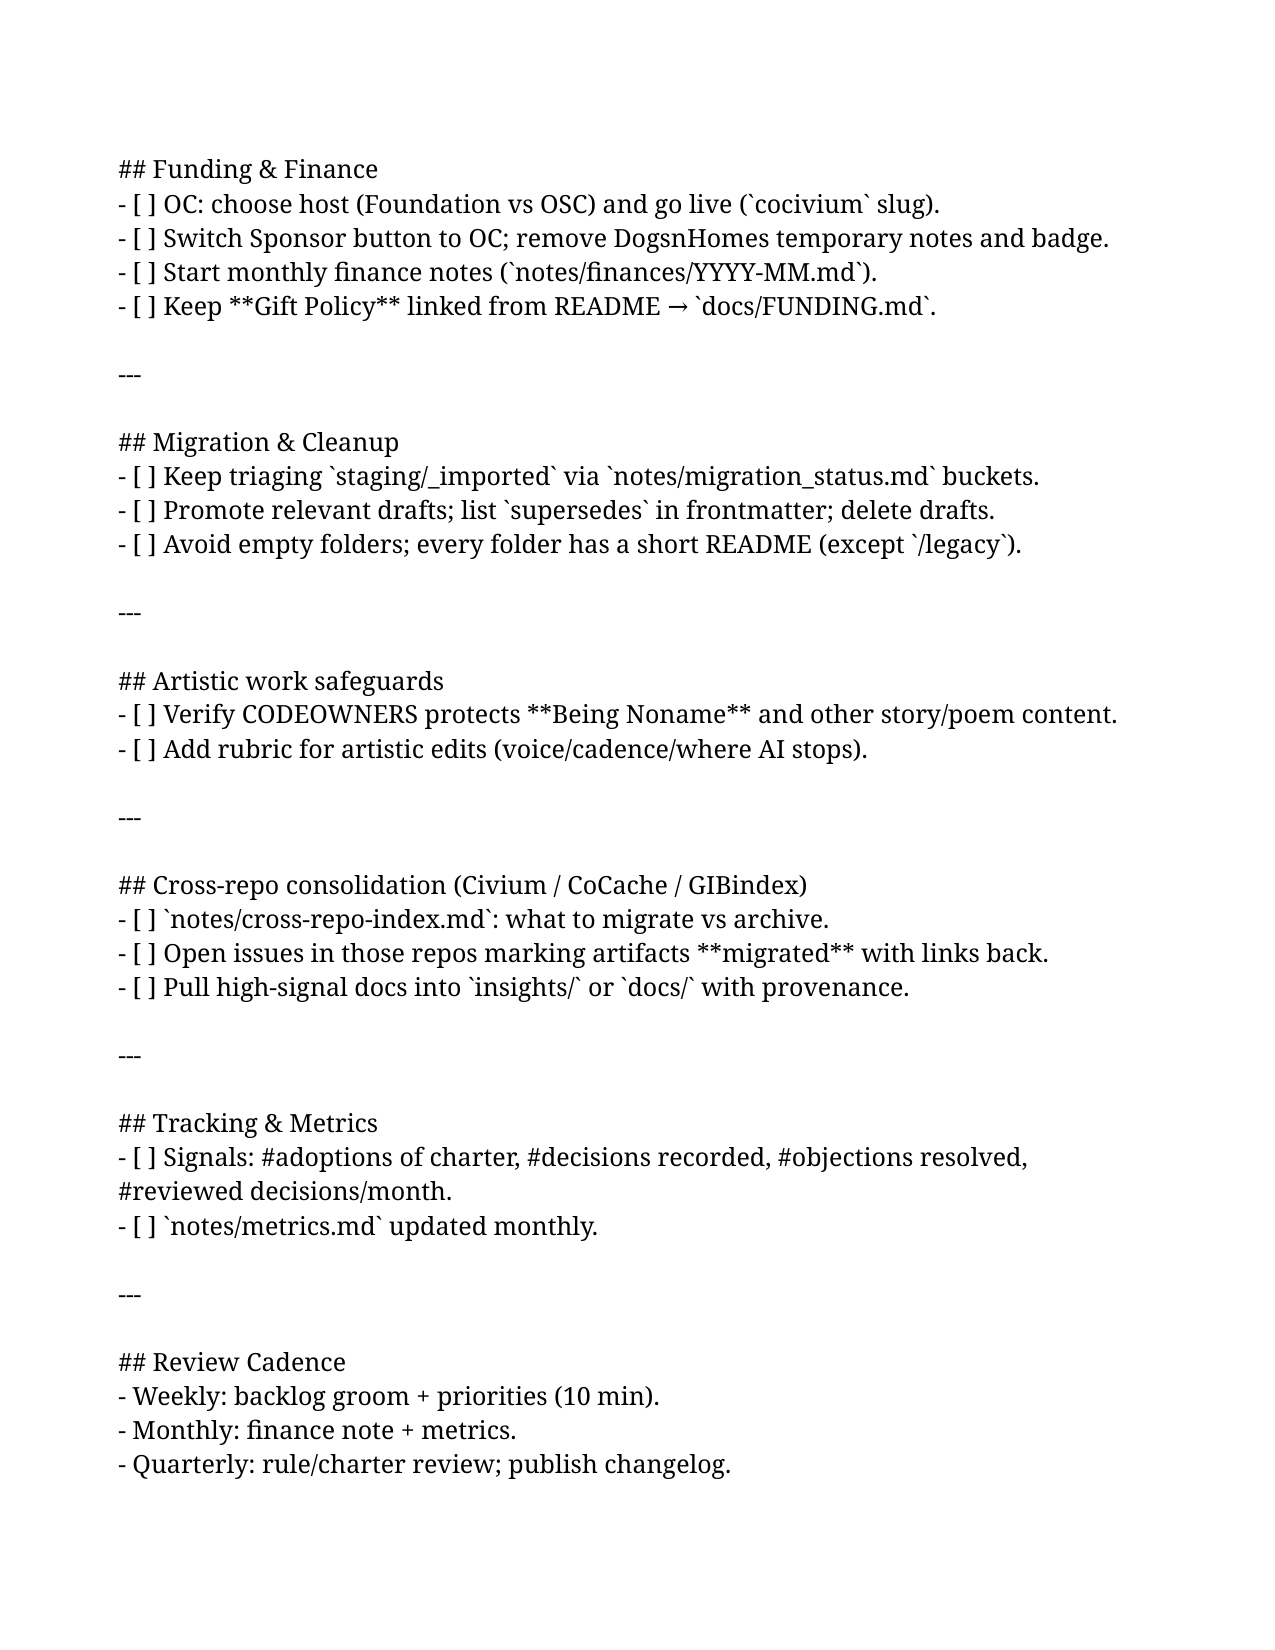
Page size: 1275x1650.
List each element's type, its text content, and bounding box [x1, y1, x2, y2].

text --- [118, 1038, 1157, 1072]
text --- [118, 1276, 1157, 1310]
text - [ ] Promote relevant drafts; list `supersedes` in frontmatter; delete drafts. [118, 493, 1157, 527]
text ## Funding & Finance [118, 152, 1157, 186]
text - [ ] Pull high-signal docs into `insights/` or `docs/` with provenance. [118, 970, 1157, 1004]
text - [ ] `notes/metrics.md` updated monthly. [118, 1208, 1157, 1242]
text ## Review Cadence [118, 1344, 1157, 1378]
text - [ ] Signals: #adoptions of charter, #decisions recorded, #objections resolved, #reviewed decisions/month. [118, 1140, 1157, 1208]
text ## Artistic work safeguards [118, 663, 1157, 697]
text ## Tracking & Metrics [118, 1106, 1157, 1140]
text --- [118, 357, 1157, 391]
text - Weekly: backlog groom + priorities (10 min). [118, 1378, 1157, 1412]
text - [ ] Verify CODEOWNERS protects **Being Noname** and other story/poem content. [118, 697, 1157, 731]
text - [ ] `notes/cross-repo-index.md`: what to migrate vs archive. [118, 902, 1157, 936]
text ## Cross-repo consolidation (Civium / CoCache / GIBindex) [118, 867, 1157, 902]
text ## Migration & Cleanup [118, 425, 1157, 459]
text - [ ] OC: choose host (Foundation vs OSC) and go live (`cocivium` slug). [118, 186, 1157, 220]
text - [ ] Add rubric for artistic edits (voice/cadence/where AI stops). [118, 731, 1157, 765]
text - [ ] Keep **Gift Policy** linked from README → `docs/FUNDING.md`. [118, 288, 1157, 322]
text - [ ] Keep triaging `staging/_imported` via `notes/migration_status.md` buckets. [118, 459, 1157, 493]
text --- [118, 595, 1157, 629]
text - Quarterly: rule/charter review; publish changelog. [118, 1447, 1157, 1481]
text - [ ] Start monthly finance notes (`notes/finances/YYYY-MM.md`). [118, 254, 1157, 288]
text - [ ] Open issues in those repos marking artifacts **migrated** with links back. [118, 936, 1157, 970]
text --- [118, 799, 1157, 833]
text - [ ] Switch Sponsor button to OC; remove DogsnHomes temporary notes and badge. [118, 220, 1157, 254]
text - Monthly: finance note + metrics. [118, 1412, 1157, 1447]
text - [ ] Avoid empty folders; every folder has a short README (except `/legacy`). [118, 527, 1157, 561]
